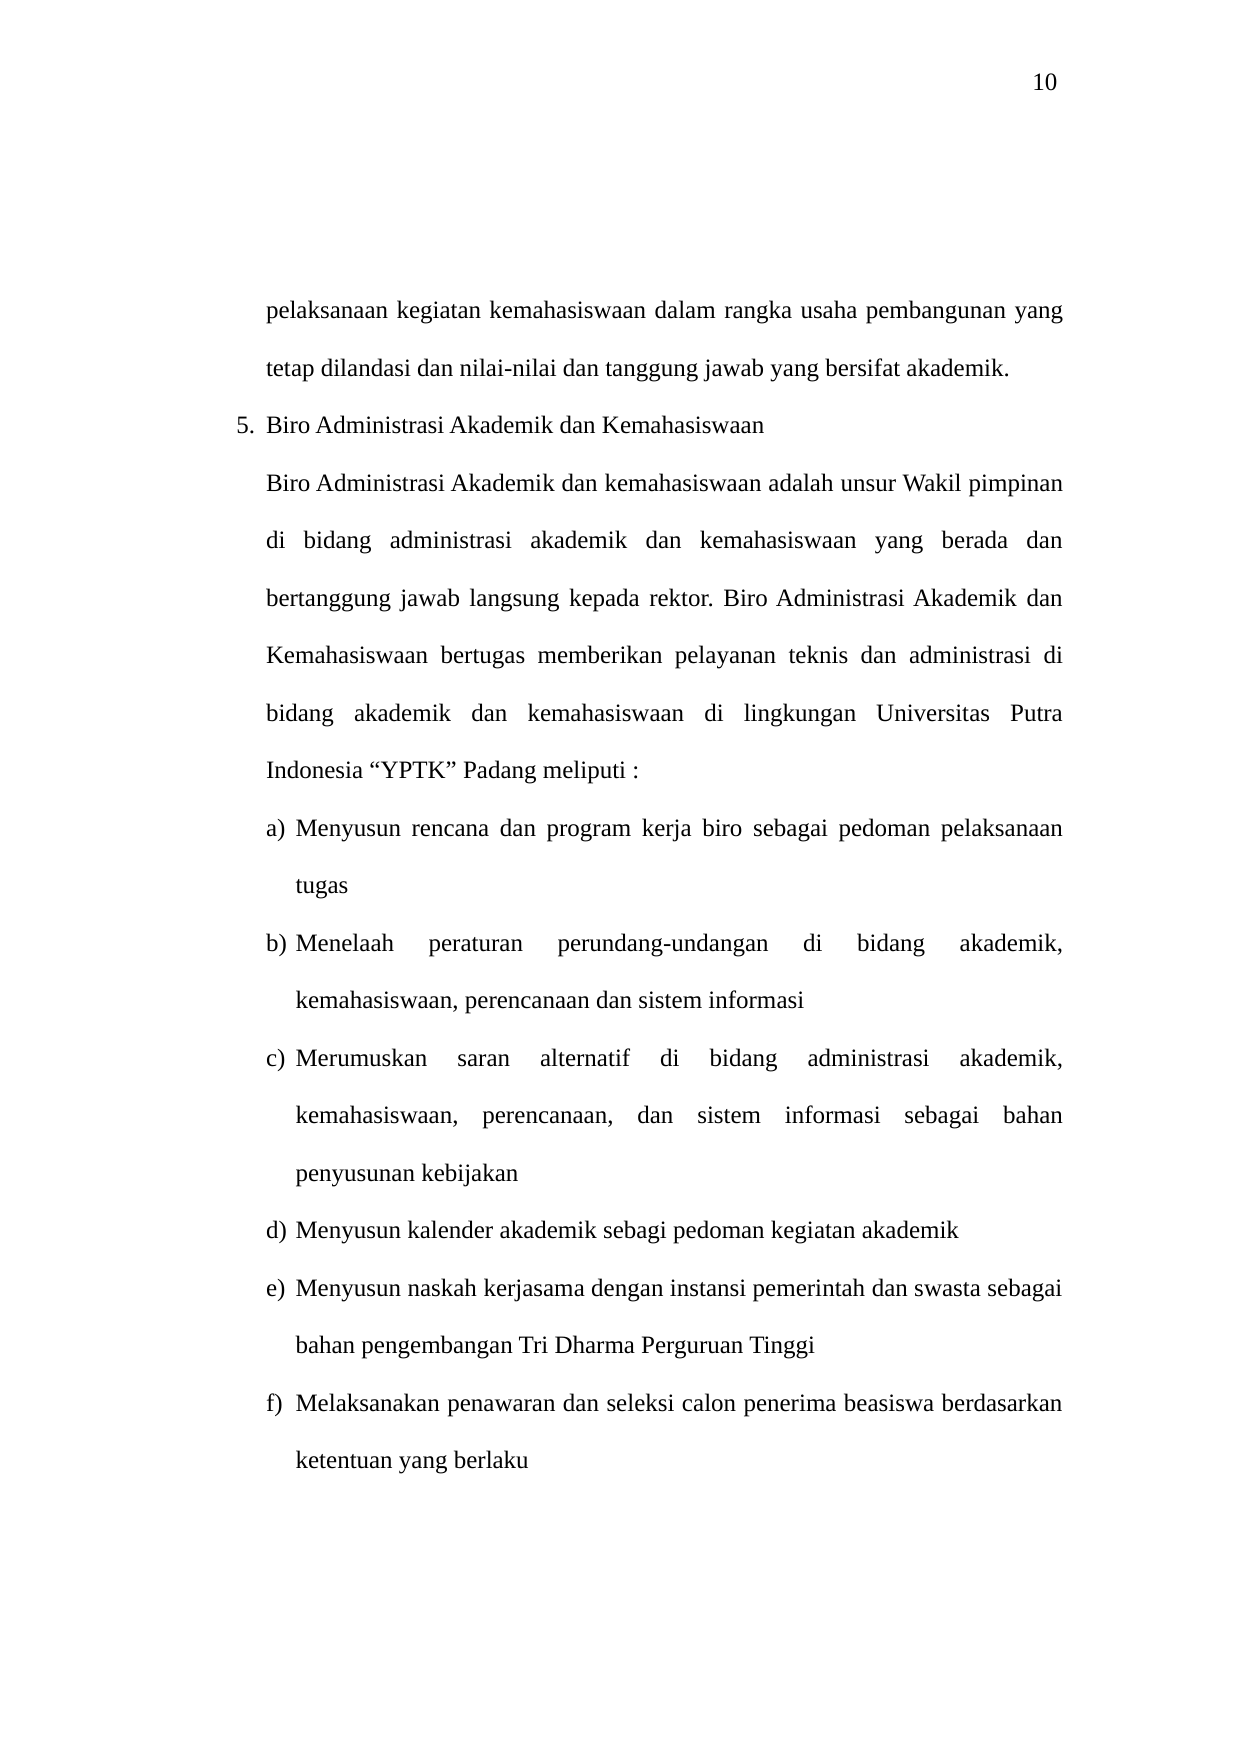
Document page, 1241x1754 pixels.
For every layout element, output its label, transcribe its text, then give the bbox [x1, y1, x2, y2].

list Menyusun rencana dan program kerja biro sebagai pedoman pelaksanaan tugas [266, 813, 1063, 899]
list pelaksanaan kegiatan kemahasiswaan dalam rangka usaha pembangunan yang tetap dilandasi dan nilai-nilai dan tanggung jawab yang bersifat akademik. [236, 295, 1063, 382]
list Biro Administrasi Akademik dan Kemahasiswaan [236, 410, 1063, 439]
list Menyusun naskah kerjasama dengan instansi pemerintah dan swasta sebagai bahan pengembangan Tri Dharma Perguruan Tinggi [266, 1273, 1063, 1359]
list Menelaah peraturan perundang-undangan di bidang akademik, kemahasiswaan, perencanaan dan sistem informasi [266, 928, 1063, 1014]
list Melaksanakan penawaran dan seleksi calon penerima beasiswa berdasarkan ketentuan yang berlaku [266, 1388, 1063, 1474]
list Merumuskan saran alternatif di bidang administrasi akademik, kemahasiswaan, perencanaan, dan sistem informasi sebagai bahan penyusunan kebijakan [266, 1043, 1063, 1187]
list Biro Administrasi Akademik dan kemahasiswaan adalah unsur Wakil pimpinan di bidang administrasi akademik dan kemahasiswaan yang berada dan bertanggung jawab langsung kepada rektor. Biro Administrasi Akademik dan Kemahasiswaan bertugas memberikan pelayanan teknis dan administrasi di bidang akademik dan kemahasiswaan di lingkungan Universitas Putra Indonesia “YPTK” Padang meliputi : [236, 468, 1063, 784]
list Menyusun kalender akademik sebagi pedoman kegiatan akademik [266, 1215, 1063, 1244]
